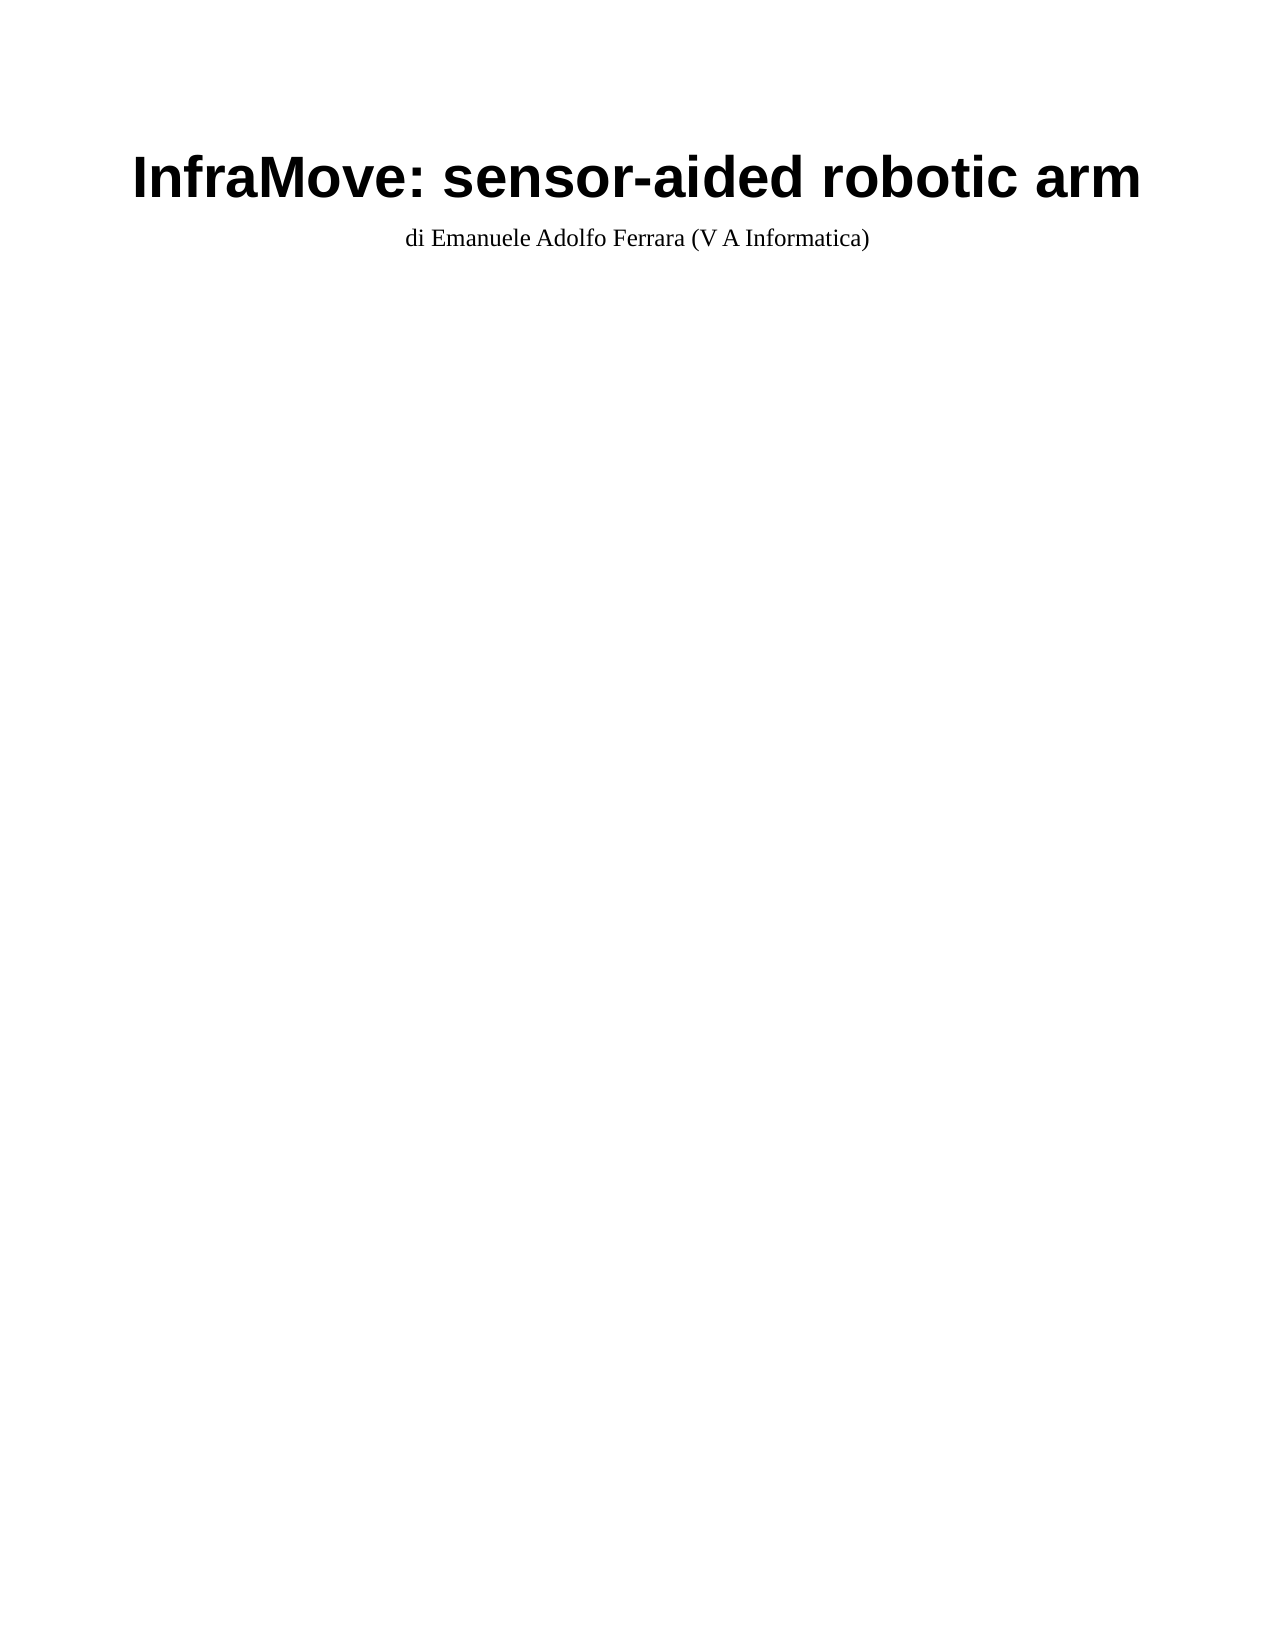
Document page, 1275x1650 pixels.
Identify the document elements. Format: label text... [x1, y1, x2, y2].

title InfraMove: sensor-aided robotic arm [118, 143, 1157, 210]
subtitle di Emanuele Adolfo Ferrara (V A Informatica) [118, 223, 1157, 251]
